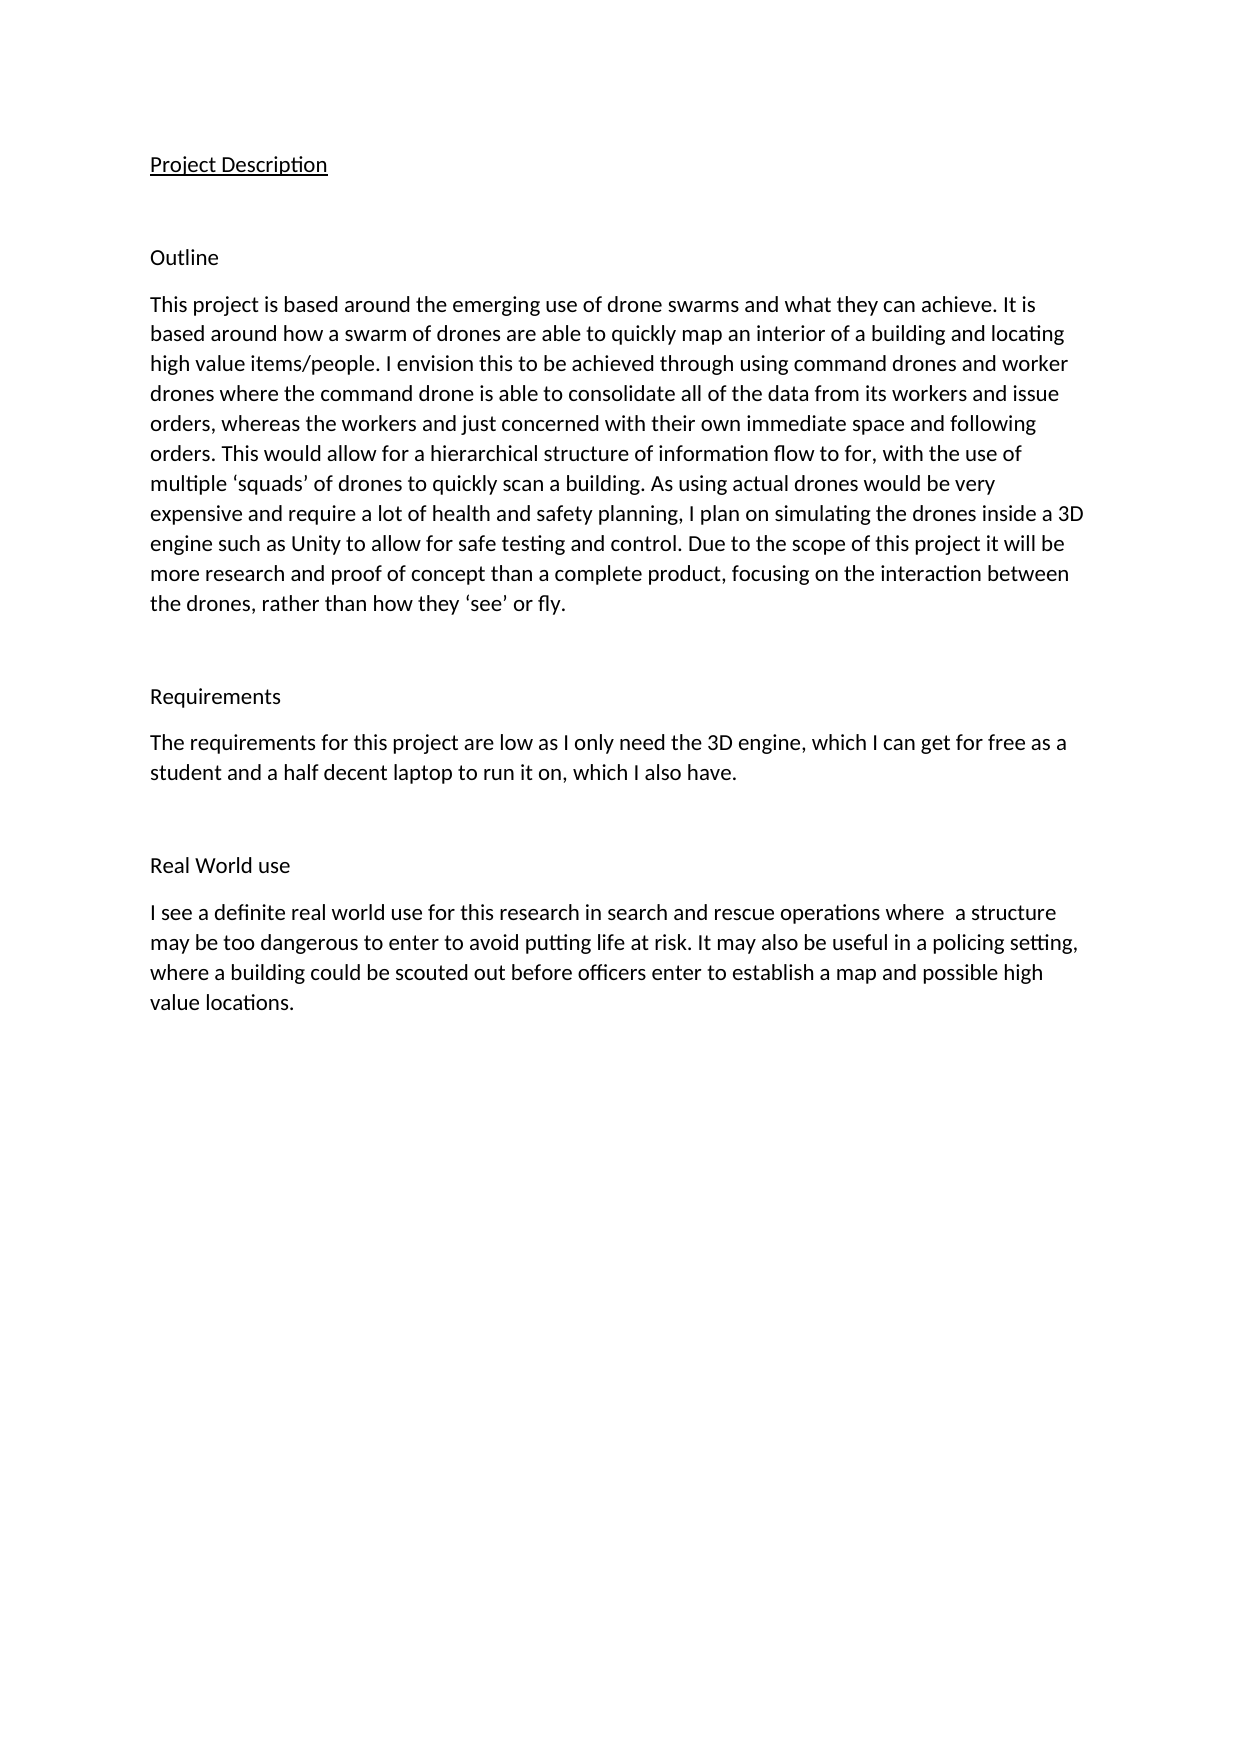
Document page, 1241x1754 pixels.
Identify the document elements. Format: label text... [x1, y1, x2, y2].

text The requirements for this project are low as I only need the 3D engine, which I can get for free as a student and a half decent laptop to run it on, which I also have. [150, 728, 1090, 786]
text Requirements [150, 682, 1090, 710]
text Project Description [150, 150, 1090, 178]
text I see a definite real world use for this research in search and rescue operations where a structure may be too dangerous to enter to avoid putting life at risk. It may also be useful in a policing setting, where a building could be scouted out before officers enter to establish a map and possible high value locations. [150, 898, 1090, 1016]
text This project is based around the emerging use of drone swarms and what they can achieve. It is based around how a swarm of drones are able to quickly map an interior of a building and locating high value items/people. I envision this to be achieved through using command drones and worker drones where the command drone is able to consolidate all of the data from its workers and issue orders, whereas the workers and just concerned with their own immediate space and following orders. This would allow for a hierarchical structure of information flow to for, with the use of multiple ‘squads’ of drones to quickly scan a building. As using actual drones would be very expensive and require a lot of health and safety planning, I plan on simulating the drones inside a 3D engine such as Unity to allow for safe testing and control. Due to the scope of this project it will be more research and proof of concept than a complete product, focusing on the interaction between the drones, rather than how they ‘see’ or fly. [150, 290, 1090, 617]
text Real World use [150, 851, 1090, 879]
text Outline [150, 243, 1090, 271]
